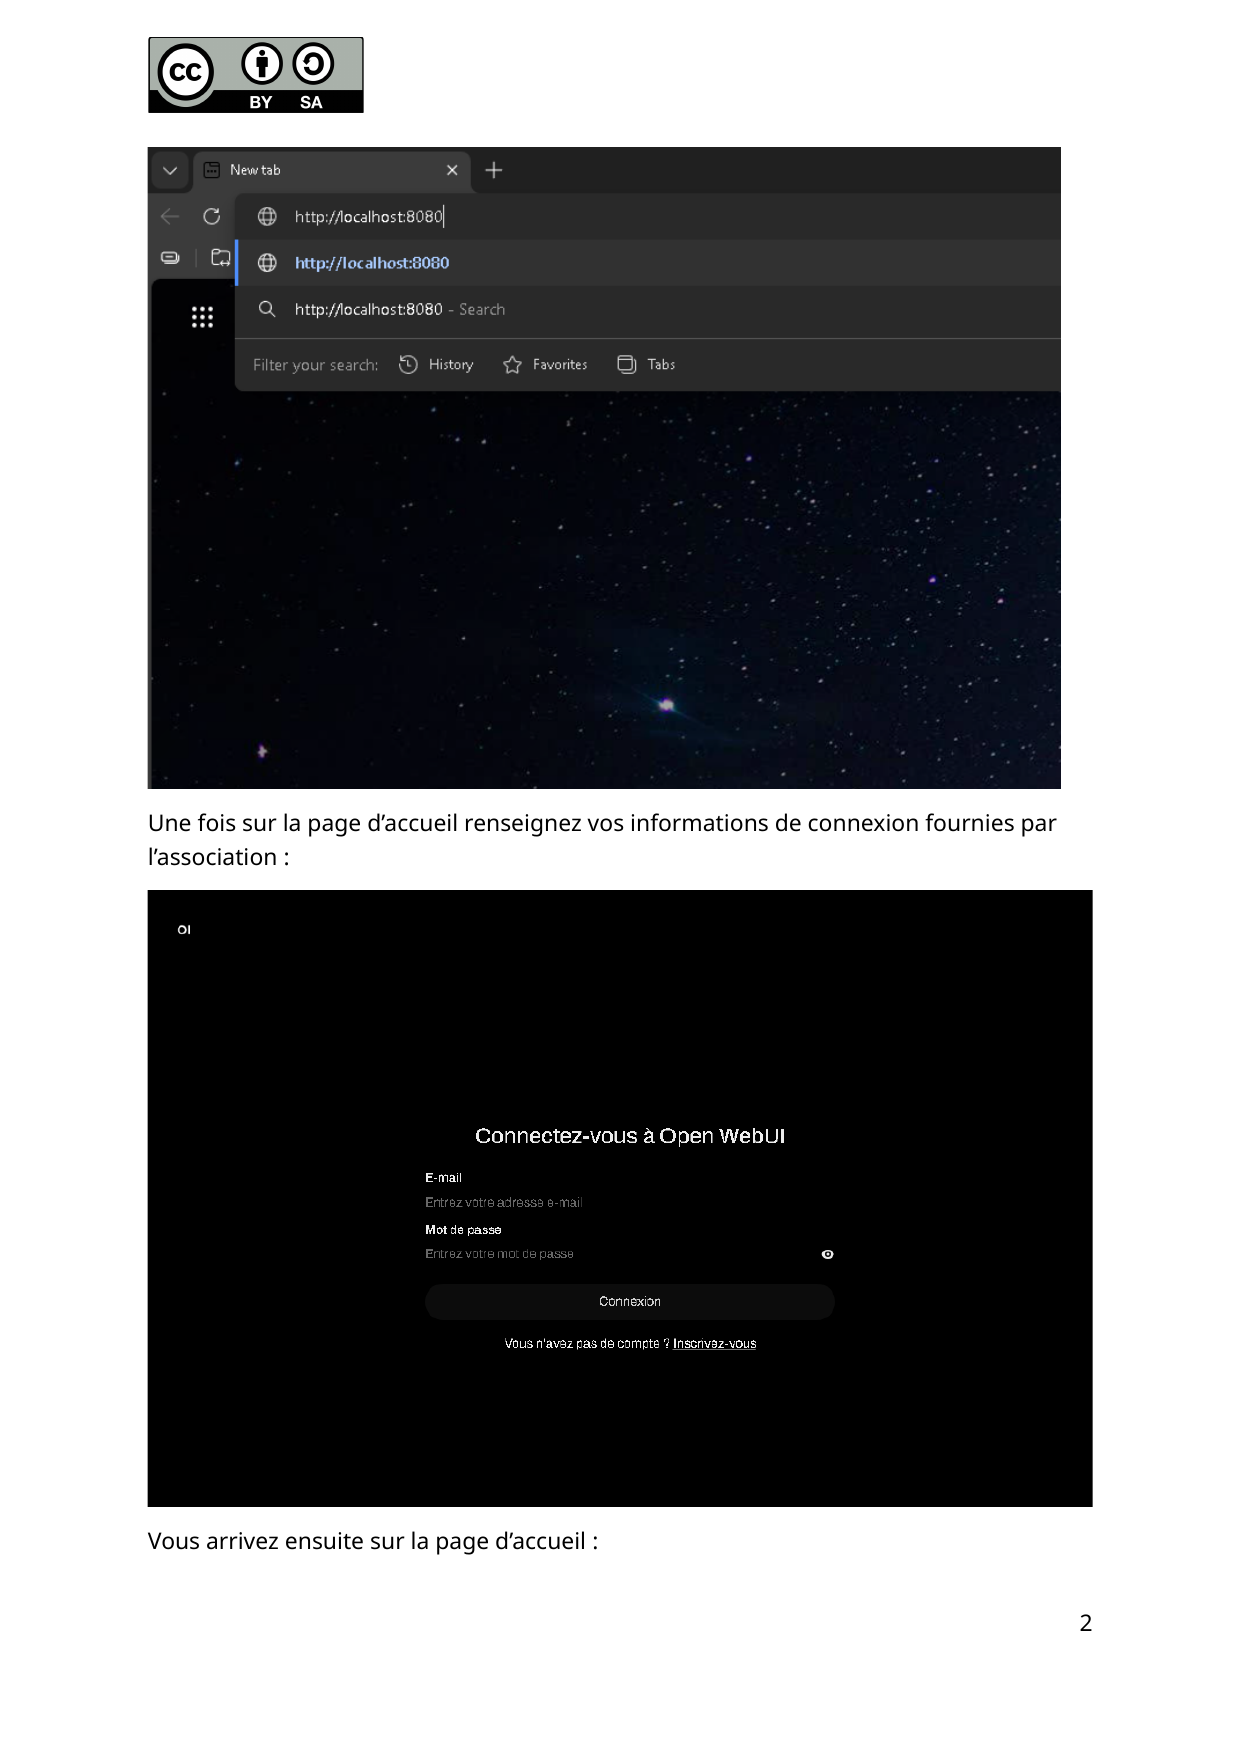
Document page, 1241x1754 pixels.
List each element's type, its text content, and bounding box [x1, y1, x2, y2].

text Vous arrivez ensuite sur la page d’accueil : [148, 1525, 1093, 1556]
text Une fois sur la page d’accueil renseignez vos informations de connexion fournies par l’association : [148, 807, 1093, 872]
